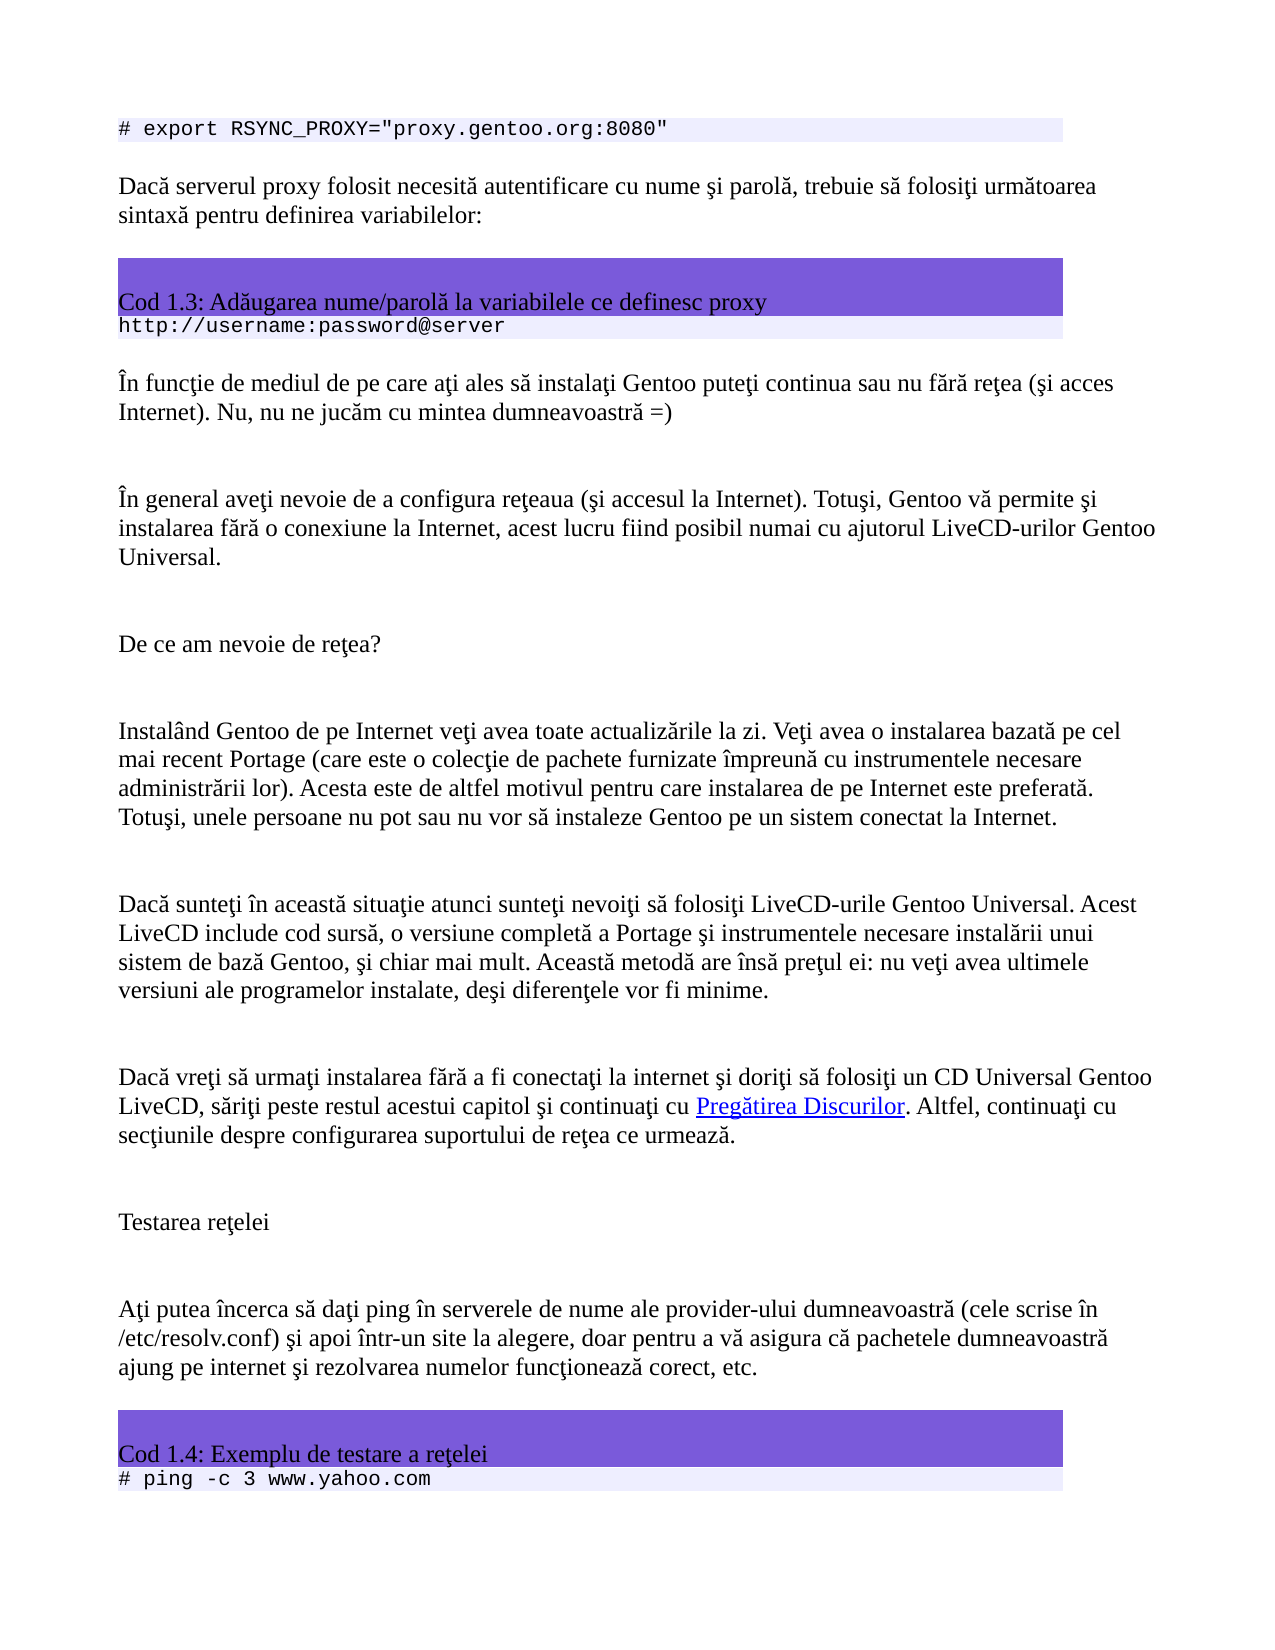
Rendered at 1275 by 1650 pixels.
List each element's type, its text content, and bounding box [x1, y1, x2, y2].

table_header Cod 1.3: Adăugarea nume/parolă la variabilele ce definesc proxy [118, 258, 1063, 316]
text De ce am nevoie de reţea? [118, 629, 1157, 657]
text Testarea reţelei [118, 1207, 1157, 1236]
table_cell # export RSYNC_PROXY="proxy.gentoo.org:8080" [118, 118, 1063, 142]
text Aţi putea încerca să daţi ping în serverele de nume ale provider-ului dumneavoastră (cele scrise în /etc/resolv.conf) şi apoi într-un site la alegere, doar pentru a vă asigura că pachetele dumneavoastră ajung pe internet şi rezolvarea numelor funcţionează corect, etc. [118, 1294, 1157, 1380]
table_header Cod 1.4: Exemplu de testare a reţelei [118, 1410, 1063, 1467]
table_cell # ping -c 3 www.yahoo.com [118, 1468, 1063, 1491]
table_cell http://username:password@server [118, 316, 1063, 339]
text Instalând Gentoo de pe Internet veţi avea toate actualizările la zi. Veţi avea o instalarea bazată pe cel mai recent Portage (care este o colecţie de pachete furnizate împreună cu instrumentele necesare administrării lor). Acesta este de altfel motivul pentru care instalarea de pe Internet este preferată. Totuşi, unele persoane nu pot sau nu vor să instaleze Gentoo pe un sistem conectat la Internet. [118, 716, 1157, 831]
text Dacă vreţi să urmaţi instalarea fără a fi conectaţi la internet şi doriţi să folosiţi un CD Universal Gentoo LiveCD, săriţi peste restul acestui capitol şi continuaţi cu Pregătirea Discurilor. Altfel, continuaţi cu secţiunile despre configurarea suportului de reţea ce urmează. [118, 1062, 1157, 1149]
text În funcţie de mediul de pe care aţi ales să instalaţi Gentoo puteţi continua sau nu fără reţea (şi acces Internet). Nu, nu ne jucăm cu mintea dumneavoastră =) [118, 368, 1157, 426]
text Dacă sunteţi în această situaţie atunci sunteţi nevoiţi să folosiţi LiveCD-urile Gentoo Universal. Acest LiveCD include cod sursă, o versiune completă a Portage şi instrumentele necesare instalării unui sistem de bază Gentoo, şi chiar mai mult. Această metodă are însă preţul ei: nu veţi avea ultimele versiuni ale programelor instalate, deşi diferenţele vor fi minime. [118, 889, 1157, 1004]
text Dacă serverul proxy folosit necesită autentificare cu nume şi parolă, trebuie să folosiţi următoarea sintaxă pentru definirea variabilelor: [118, 171, 1157, 228]
text În general aveţi nevoie de a configura reţeaua (şi accesul la Internet). Totuşi, Gentoo vă permite şi instalarea fără o conexiune la Internet, acest lucru fiind posibil numai cu ajutorul LiveCD-urilor Gentoo Universal. [118, 484, 1157, 570]
